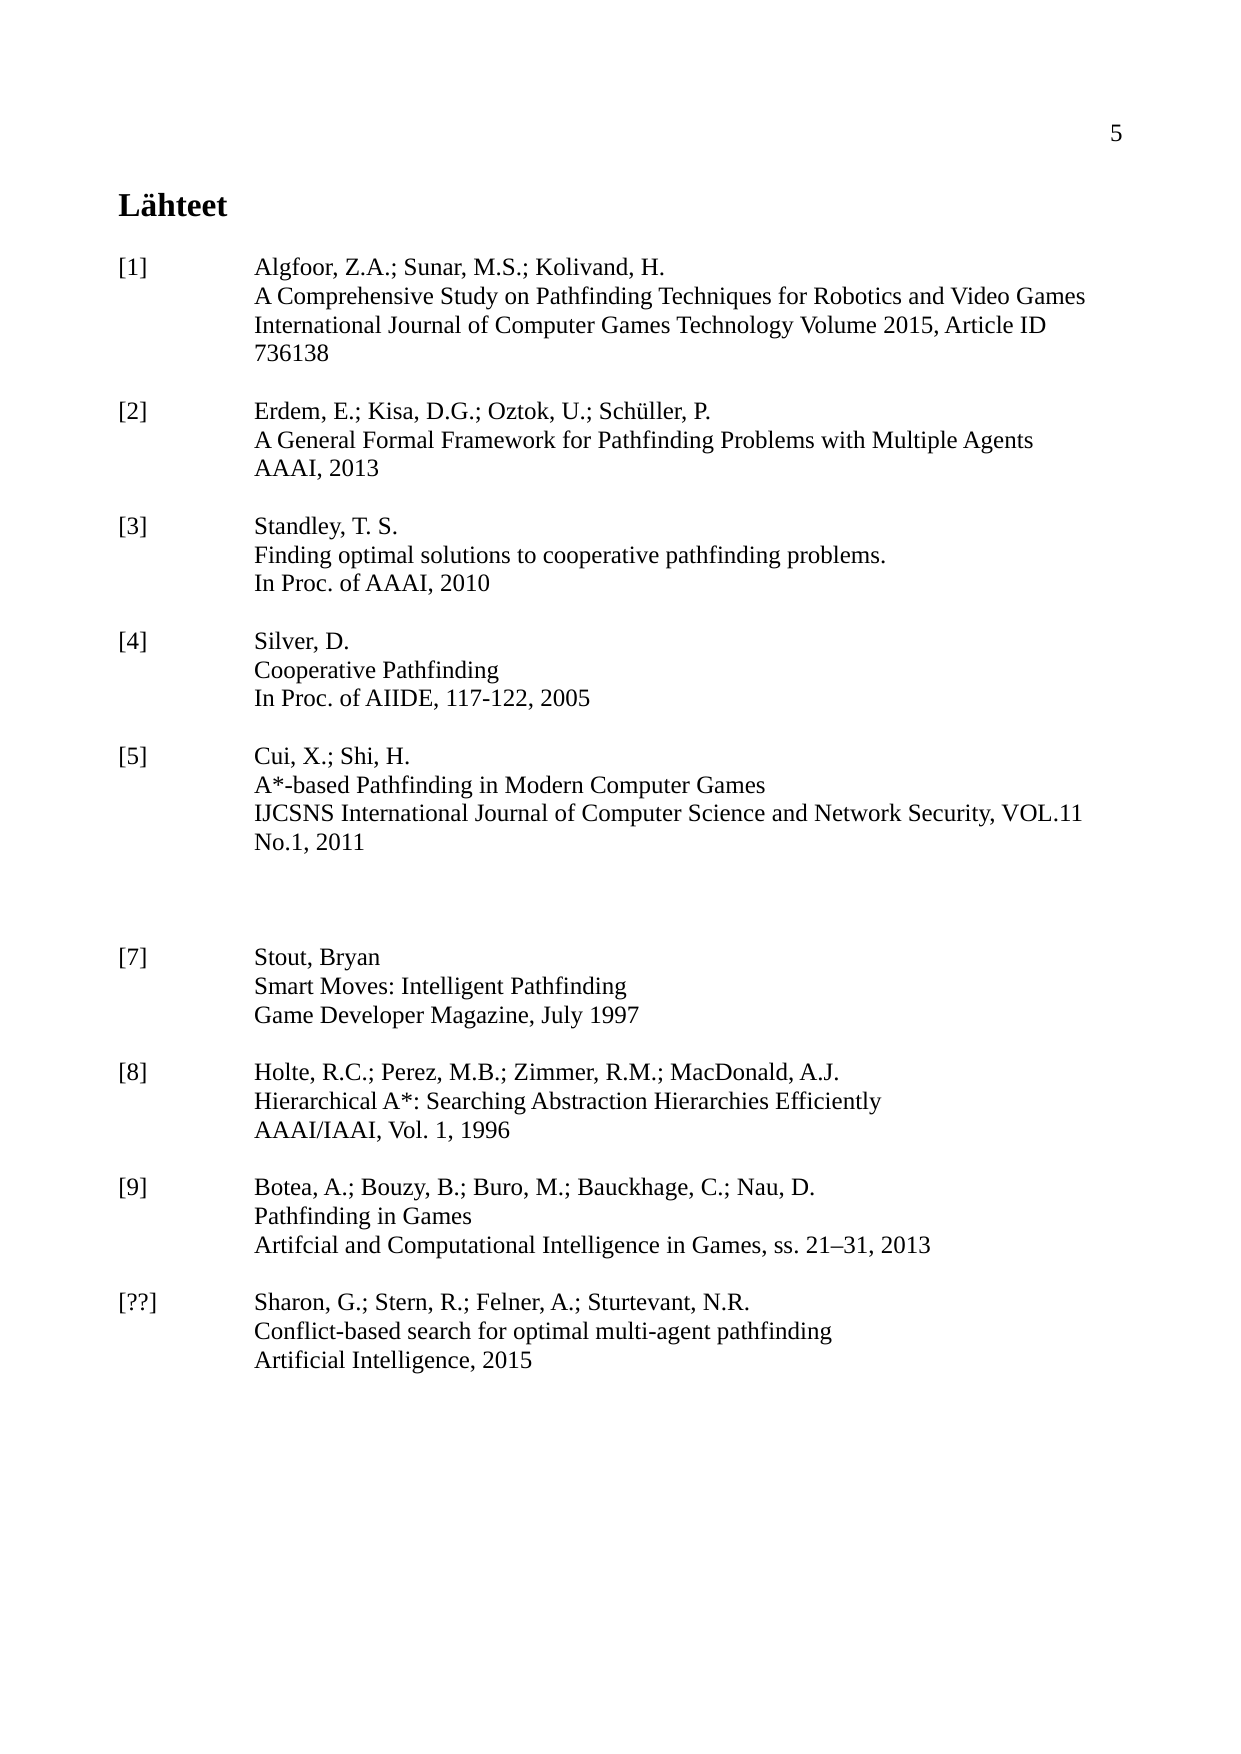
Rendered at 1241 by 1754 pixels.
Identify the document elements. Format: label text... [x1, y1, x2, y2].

text [8] Holte, R.C.; Perez, M.B.; Zimmer, R.M.; MacDonald, A.J. [118, 1057, 1122, 1086]
text [2] Erdem, E.; Kisa, D.G.; Oztok, U.; Schüller, P. [118, 396, 1122, 425]
text AAAI/IAAI, Vol. 1, 1996 [118, 1115, 1122, 1172]
text Hierarchical A*: Searching Abstraction Hierarchies Efficiently [118, 1086, 1122, 1115]
text AAAI, 2013 [118, 453, 1122, 511]
text International Journal of Computer Games Technology Volume 2015, Article ID 736138 [118, 310, 1122, 367]
text [7] Stout, Bryan [118, 942, 1122, 971]
text Finding optimal solutions to cooperative pathfinding problems. [118, 540, 1122, 568]
text In Proc. of AAAI, 2010 [118, 568, 1122, 626]
text [5] Cui, X.; Shi, H. [118, 741, 1122, 770]
text A General Formal Framework for Pathfinding Problems with Multiple Agents [118, 425, 1122, 453]
text Artifcial and Computational Intelligence in Games, ss. 21–31, 2013 [118, 1230, 1122, 1287]
text Smart Moves: Intelligent Pathfinding [118, 971, 1122, 1000]
text Pathfinding in Games [118, 1201, 1122, 1230]
text A Comprehensive Study on Pathfinding Techniques for Robotics and Video Games [118, 281, 1122, 310]
text 5 [118, 118, 1122, 147]
text Game Developer Magazine, July 1997 [118, 1000, 1122, 1028]
text [1] Algfoor, Z.A.; Sunar, M.S.; Kolivand, H. [118, 252, 1122, 281]
text Artificial Intelligence, 2015 [118, 1345, 1122, 1373]
text [9] Botea, A.; Bouzy, B.; Buro, M.; Bauckhage, C.; Nau, D. [118, 1172, 1122, 1201]
text Cooperative Pathfinding [118, 655, 1122, 683]
text A*-based Pathfinding in Modern Computer Games [118, 770, 1122, 798]
text [3] Standley, T. S. [118, 511, 1122, 540]
text In Proc. of AIIDE, 117-122, 2005 [118, 683, 1122, 712]
text IJCSNS International Journal of Computer Science and Network Security, VOL.11 No.1, 2011 [118, 798, 1122, 856]
text Lähteet [118, 185, 1122, 223]
text [4] Silver, D. [118, 626, 1122, 655]
text [??] Sharon, G.; Stern, R.; Felner, A.; Sturtevant, N.R. [118, 1287, 1122, 1316]
text Conflict-based search for optimal multi-agent pathfinding [118, 1316, 1122, 1345]
